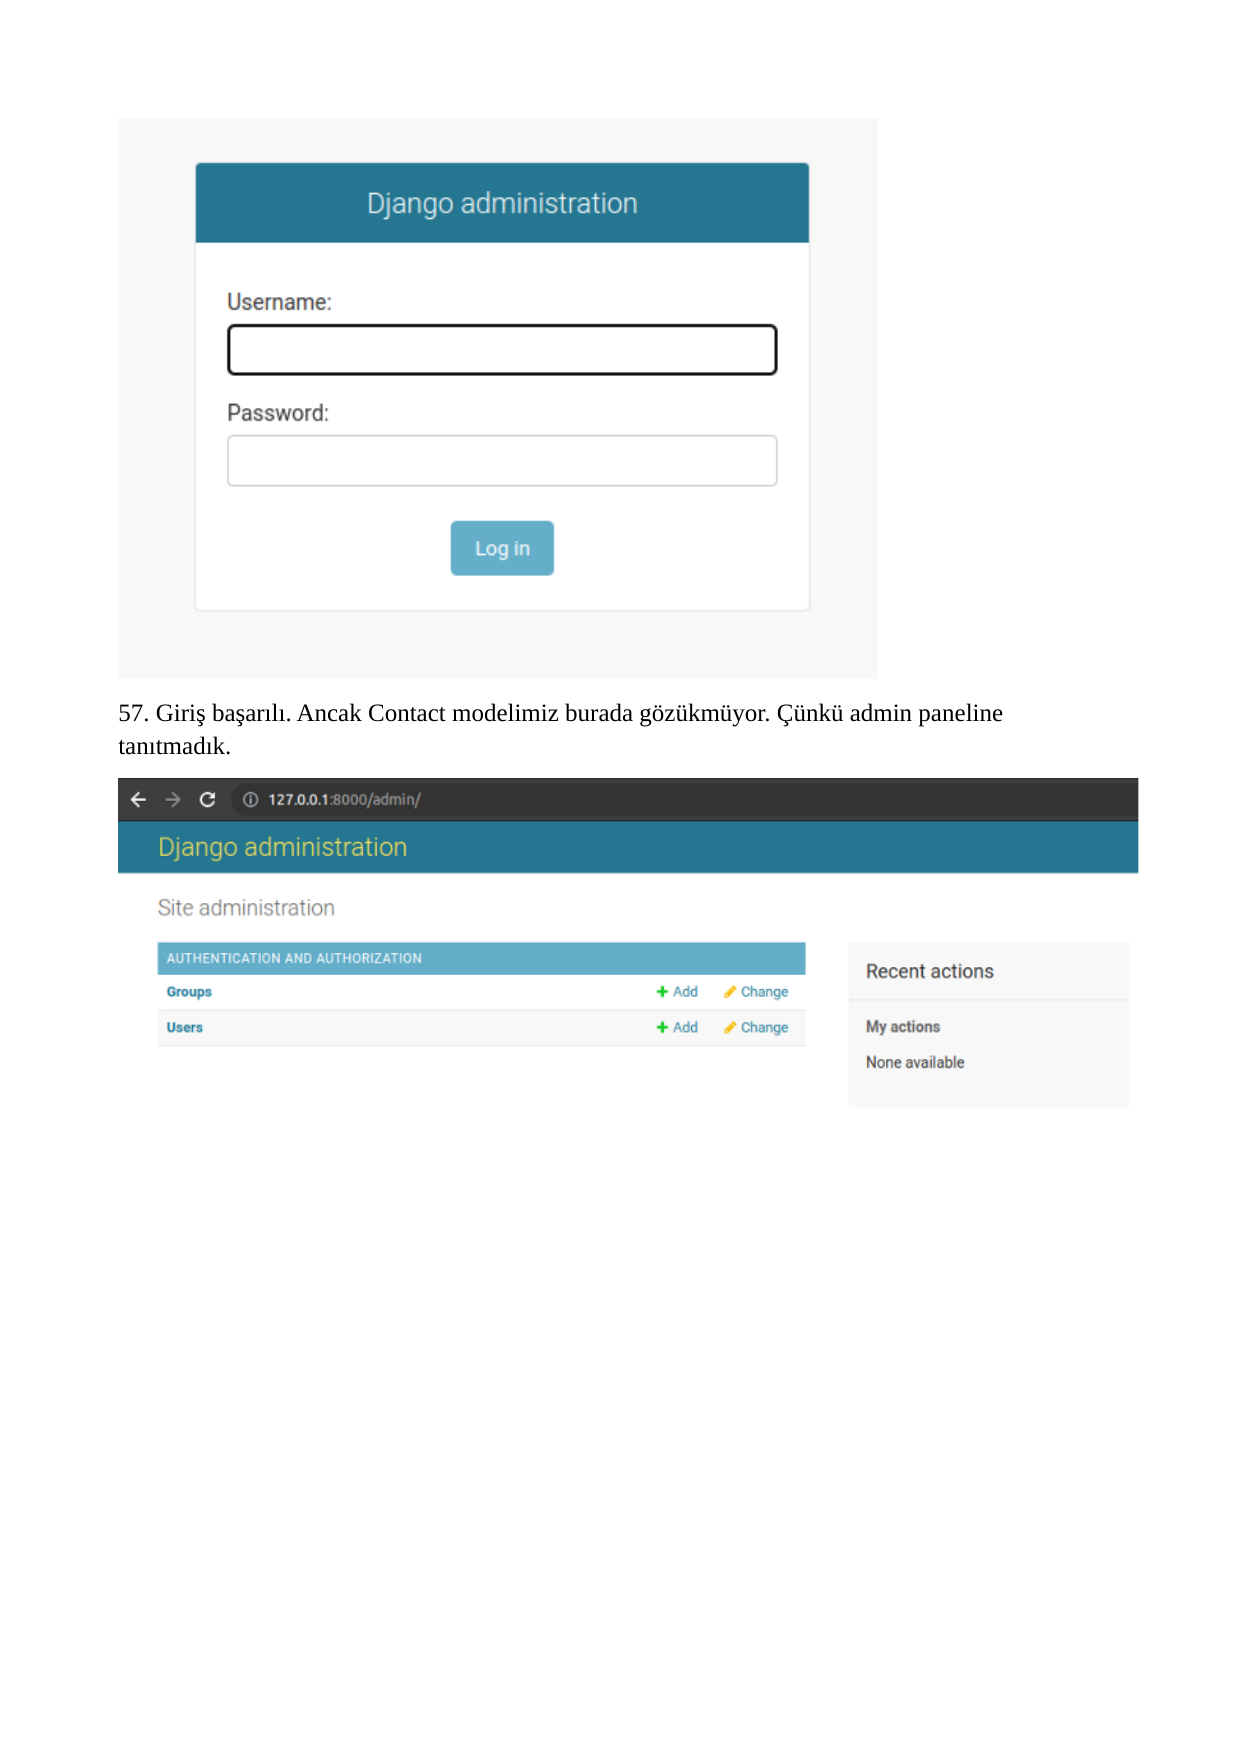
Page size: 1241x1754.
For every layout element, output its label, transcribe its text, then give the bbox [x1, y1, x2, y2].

picture [118, 118, 878, 679]
text 57. Giriş başarılı. Ancak Contact modelimiz burada gözükmüyor. Çünkü admin paneline tanıtmadık. [118, 698, 1122, 760]
picture [118, 778, 1139, 1149]
